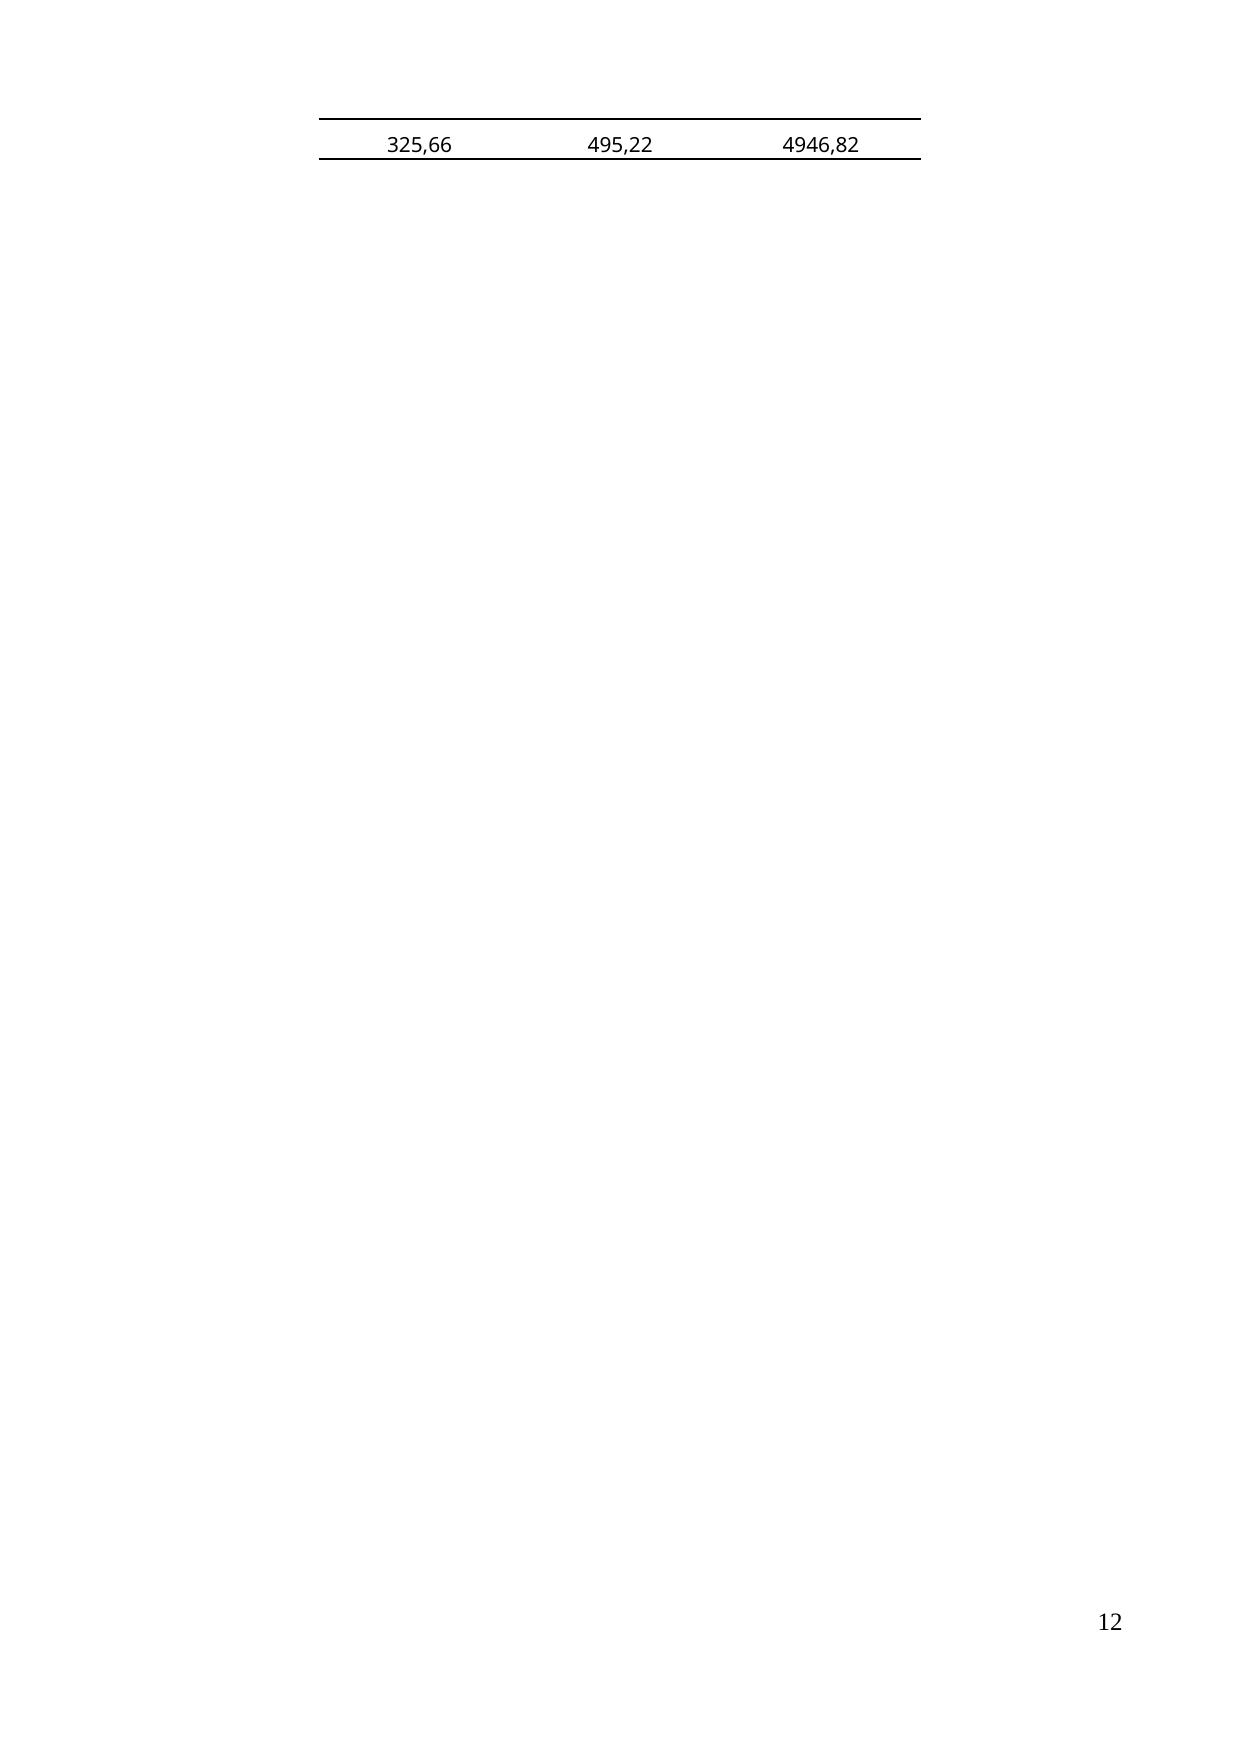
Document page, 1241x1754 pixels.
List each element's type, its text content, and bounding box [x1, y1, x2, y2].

table_cell 495,22 [520, 120, 720, 158]
table_cell 4946,82 [720, 120, 921, 158]
table_cell 325,66 [319, 120, 519, 158]
